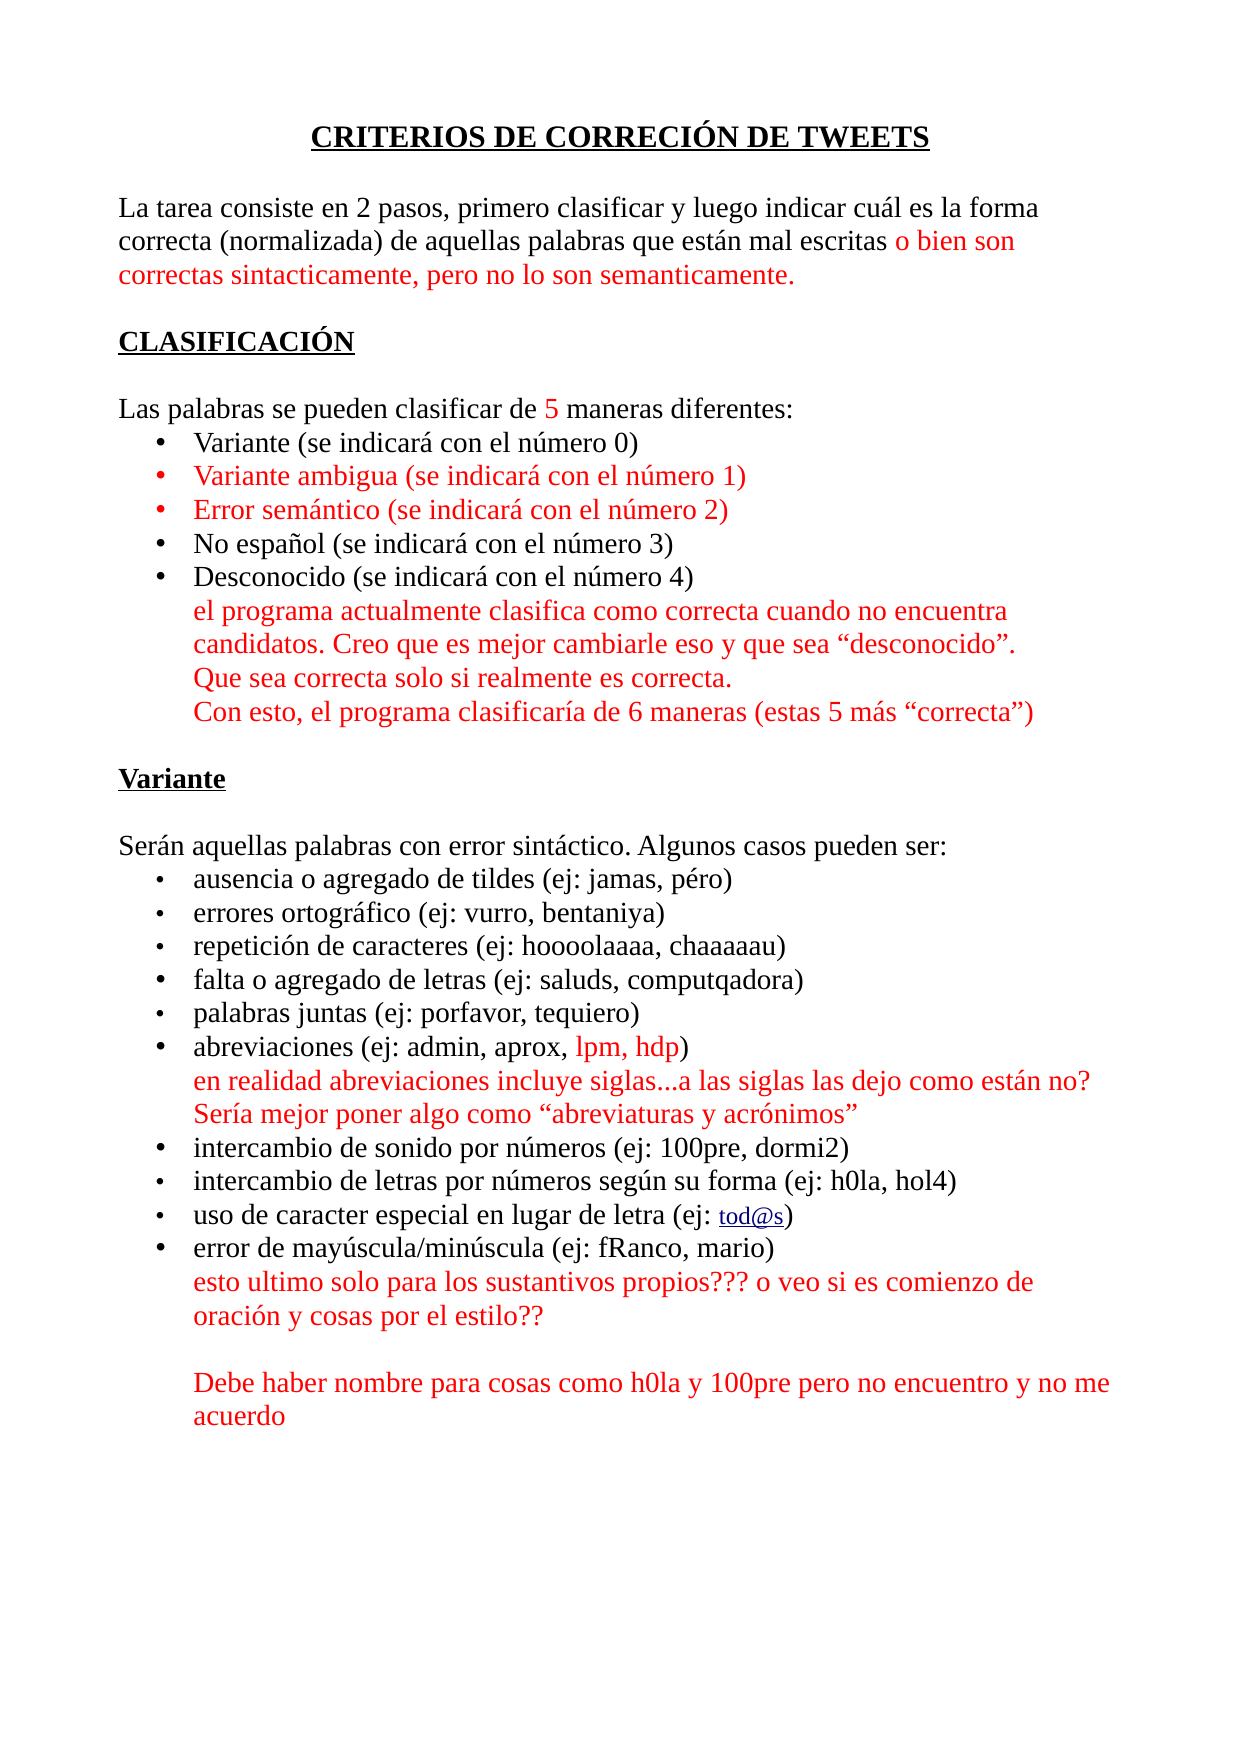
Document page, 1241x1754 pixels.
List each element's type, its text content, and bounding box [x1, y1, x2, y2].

text CLASIFICACIÓN [118, 324, 1122, 358]
list Que sea correcta solo si realmente es correcta. [156, 660, 1122, 694]
list palabras juntas (ej: porfavor, tequiero) [156, 996, 1122, 1029]
list Sería mejor poner algo como “abreviaturas y acrónimos” [156, 1096, 1122, 1130]
list errores ortográfico (ej: vurro, bentaniya) [156, 895, 1122, 928]
list No español (se indicará con el número 3) [156, 526, 1122, 559]
list uso de caracter especial en lugar de letra (ej: tod@s) [156, 1197, 1122, 1231]
list en realidad abreviaciones incluye siglas...a las siglas las dejo como están no? [156, 1063, 1122, 1096]
text Serán aquellas palabras con error sintáctico. Algunos casos pueden ser: [118, 828, 1122, 861]
text Variante [118, 761, 1122, 794]
list abreviaciones (ej: admin, aprox, lpm, hdp) [156, 1029, 1122, 1063]
list Variante ambigua (se indicará con el número 1) [156, 458, 1122, 492]
list intercambio de sonido por números (ej: 100pre, dormi2) [156, 1130, 1122, 1163]
text CRITERIOS DE CORRECIÓN DE TWEETS [118, 118, 1122, 154]
list Error semántico (se indicará con el número 2) [156, 492, 1122, 526]
list Variante (se indicará con el número 0) [156, 425, 1122, 458]
list ausencia o agregado de tildes (ej: jamas, péro) [156, 861, 1122, 895]
list Debe haber nombre para cosas como h0la y 100pre pero no encuentro y no me acuerdo [156, 1365, 1122, 1432]
list el programa actualmente clasifica como correcta cuando no encuentra candidatos. Creo que es mejor cambiarle eso y que sea “desconocido”. [156, 593, 1122, 660]
list intercambio de letras por números según su forma (ej: h0la, hol4) [156, 1163, 1122, 1197]
text La tarea consiste en 2 pasos, primero clasificar y luego indicar cuál es la forma correcta (normalizada) de aquellas palabras que están mal escritas o bien son correctas sintacticamente, pero no lo son semanticamente. [118, 190, 1122, 291]
list esto ultimo solo para los sustantivos propios??? o veo si es comienzo de oración y cosas por el estilo?? [156, 1264, 1122, 1331]
list error de mayúscula/minúscula (ej: fRanco, mario) [156, 1231, 1122, 1264]
text Las palabras se pueden clasificar de 5 maneras diferentes: [118, 391, 1122, 425]
list repetición de caracteres (ej: hoooolaaaa, chaaaaau) [156, 928, 1122, 962]
list Con esto, el programa clasificaría de 6 maneras (estas 5 más “correcta”) [156, 694, 1122, 727]
list falta o agregado de letras (ej: saluds, computqadora) [156, 962, 1122, 996]
list Desconocido (se indicará con el número 4) [156, 559, 1122, 593]
